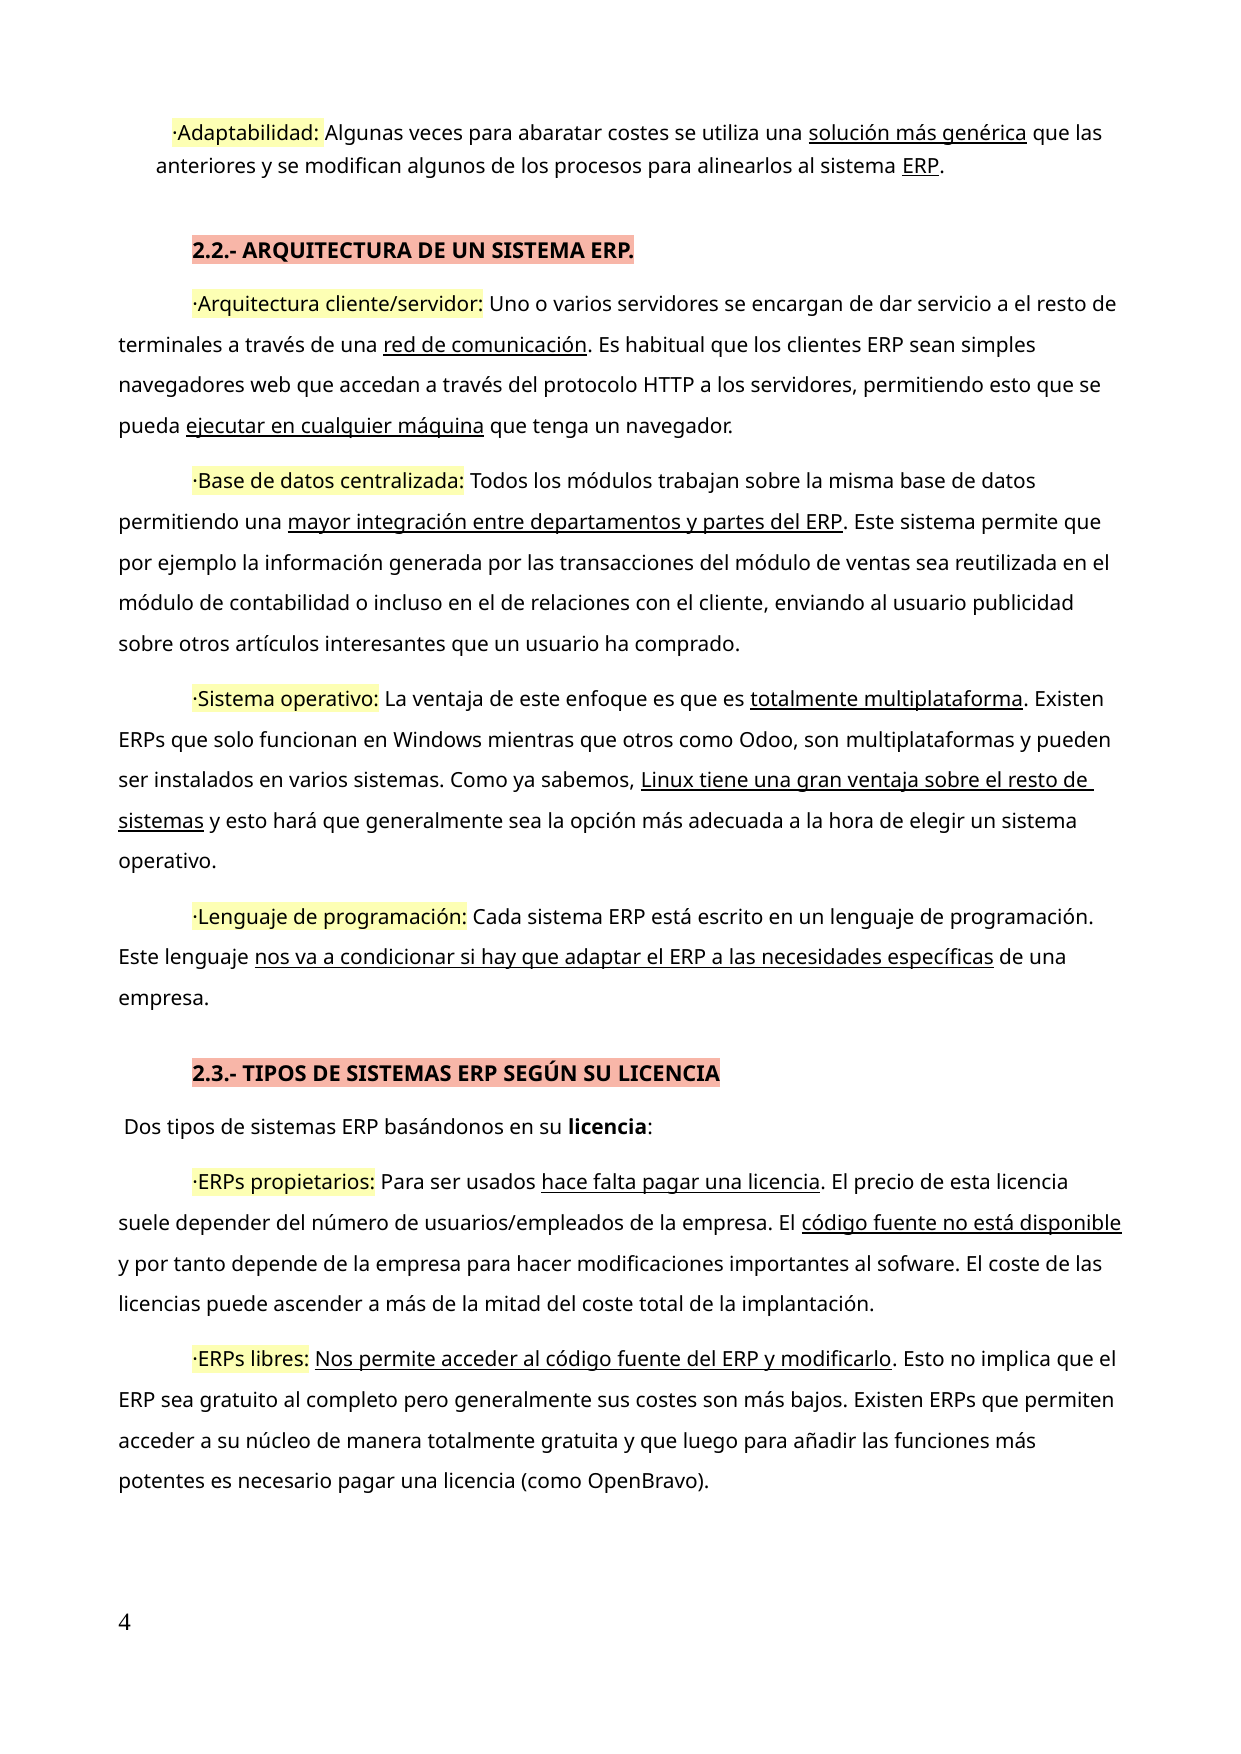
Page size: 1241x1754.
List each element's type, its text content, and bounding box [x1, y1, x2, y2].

text ·Sistema operativo: La ventaja de este enfoque es que es totalmente multiplataforma. Existen ERPs que solo funcionan en Windows mientras que otros como Odoo, son multiplataformas y pueden ser instalados en varios sistemas. Como ya sabemos, Linux tiene una gran ventaja sobre el resto de sistemas y esto hará que generalmente sea la opción más adecuada a la hora de elegir un sistema operativo. [118, 672, 1122, 875]
subtitle 2.2.- ARQUITECTURA DE UN SISTEMA ERP. [118, 224, 1122, 264]
list ·Adaptabilidad: Algunas veces para abaratar costes se utiliza una solución más genérica que las anteriores y se modifican algunos de los procesos para alinearlos al sistema ERP. [118, 118, 1122, 179]
text ·Lenguaje de programación: Cada sistema ERP está escrito en un lenguaje de programación. Este lenguaje nos va a condicionar si hay que adaptar el ERP a las necesidades específicas de una empresa. [118, 889, 1122, 1011]
subtitle 2.3.- TIPOS DE SISTEMAS ERP SEGÚN SU LICENCIA [118, 1047, 1122, 1087]
text Dos tipos de sistemas ERP basándonos en su licencia: [118, 1100, 1122, 1141]
text ·Base de datos centralizada: Todos los módulos trabajan sobre la misma base de datos permitiendo una mayor integración entre departamentos y partes del ERP. Este sistema permite que por ejemplo la información generada por las transacciones del módulo de ventas sea reutilizada en el módulo de contabilidad o incluso en el de relaciones con el cliente, enviando al usuario publicidad sobre otros artículos interesantes que un usuario ha comprado. [118, 454, 1122, 657]
text ·ERPs propietarios: Para ser usados hace falta pagar una licencia. El precio de esta licencia suele depender del número de usuarios/empleados de la empresa. El código fuente no está disponible y por tanto depende de la empresa para hacer modificaciones importantes al sofware. El coste de las licencias puede ascender a más de la mitad del coste total de la implantación. [118, 1155, 1122, 1318]
text ·ERPs libres: Nos permite acceder al código fuente del ERP y modificarlo. Esto no implica que el ERP sea gratuito al completo pero generalmente sus costes son más bajos. Existen ERPs que permiten acceder a su núcleo de manera totalmente gratuita y que luego para añadir las funciones más potentes es necesario pagar una licencia (como OpenBravo). [118, 1332, 1122, 1495]
text ·Arquitectura cliente/servidor: Uno o varios servidores se encargan de dar servicio a el resto de terminales a través de una red de comunicación. Es habitual que los clientes ERP sean simples navegadores web que accedan a través del protocolo HTTP a los servidores, permitiendo esto que se pueda ejecutar en cualquier máquina que tenga un navegador. [118, 277, 1122, 439]
